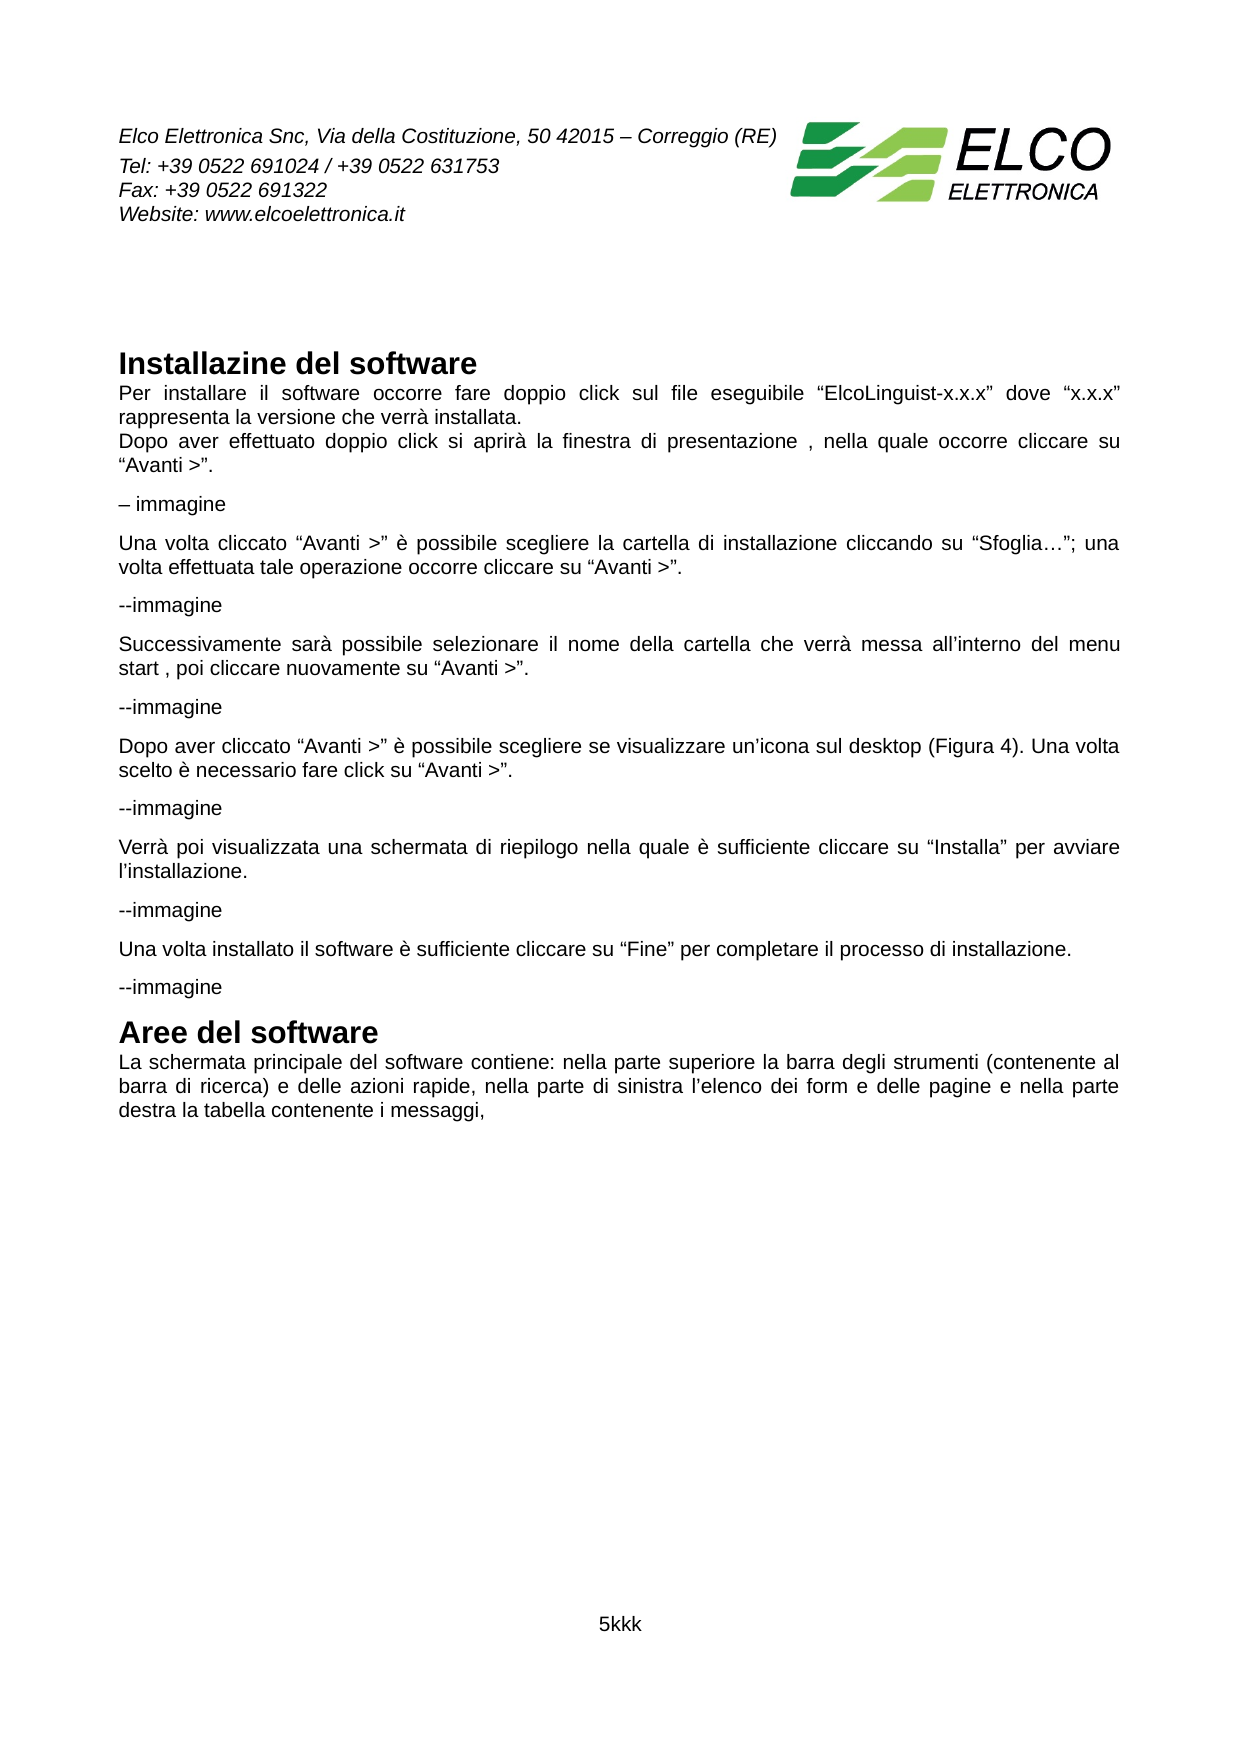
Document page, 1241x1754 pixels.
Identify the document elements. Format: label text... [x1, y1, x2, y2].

text Una volta cliccato “Avanti >” è possibile scegliere la cartella di installazione cliccando su “Sfoglia…”; una volta effettuata tale operazione occorre cliccare su “Avanti >”. [118, 531, 1122, 578]
text Per installare il software occorre fare doppio click sul file eseguibile “ElcoLinguist-x.x.x” dove “x.x.x” rappresenta la versione che verrà installata. [118, 381, 1122, 429]
text La schermata principale del software contiene: nella parte superiore la barra degli strumenti (contenente al barra di ricerca) e delle azioni rapide, nella parte di sinistra l’elenco dei form e delle pagine e nella parte destra la tabella contenente i messaggi, [118, 1050, 1122, 1122]
text --immagine [118, 695, 1122, 719]
text Verrà poi visualizzata una schermata di riepilogo nella quale è sufficiente cliccare su “Installa” per avviare l’installazione. [118, 835, 1122, 883]
text Una volta installato il software è sufficiente cliccare su “Fine” per completare il processo di installazione. [118, 936, 1122, 960]
text --immagine [118, 593, 1122, 617]
subtitle Installazine del software [118, 345, 1122, 381]
text --immagine [118, 975, 1122, 999]
text --immagine [118, 796, 1122, 820]
text Successivamente sarà possibile selezionare il nome della cartella che verrà messa all’interno del menu start , poi cliccare nuovamente su “Avanti >”. [118, 632, 1122, 680]
text Dopo aver cliccato “Avanti >” è possibile scegliere se visualizzare un’icona sul desktop (Figura 4). Una volta scelto è necessario fare click su “Avanti >”. [118, 733, 1122, 781]
text – immagine [118, 492, 1122, 516]
subtitle Aree del software [118, 1014, 1122, 1050]
text Dopo aver effettuato doppio click si aprirà la finestra di presentazione , nella quale occorre cliccare su “Avanti >”. [118, 429, 1122, 477]
text --immagine [118, 898, 1122, 922]
picture [785, 106, 1122, 208]
